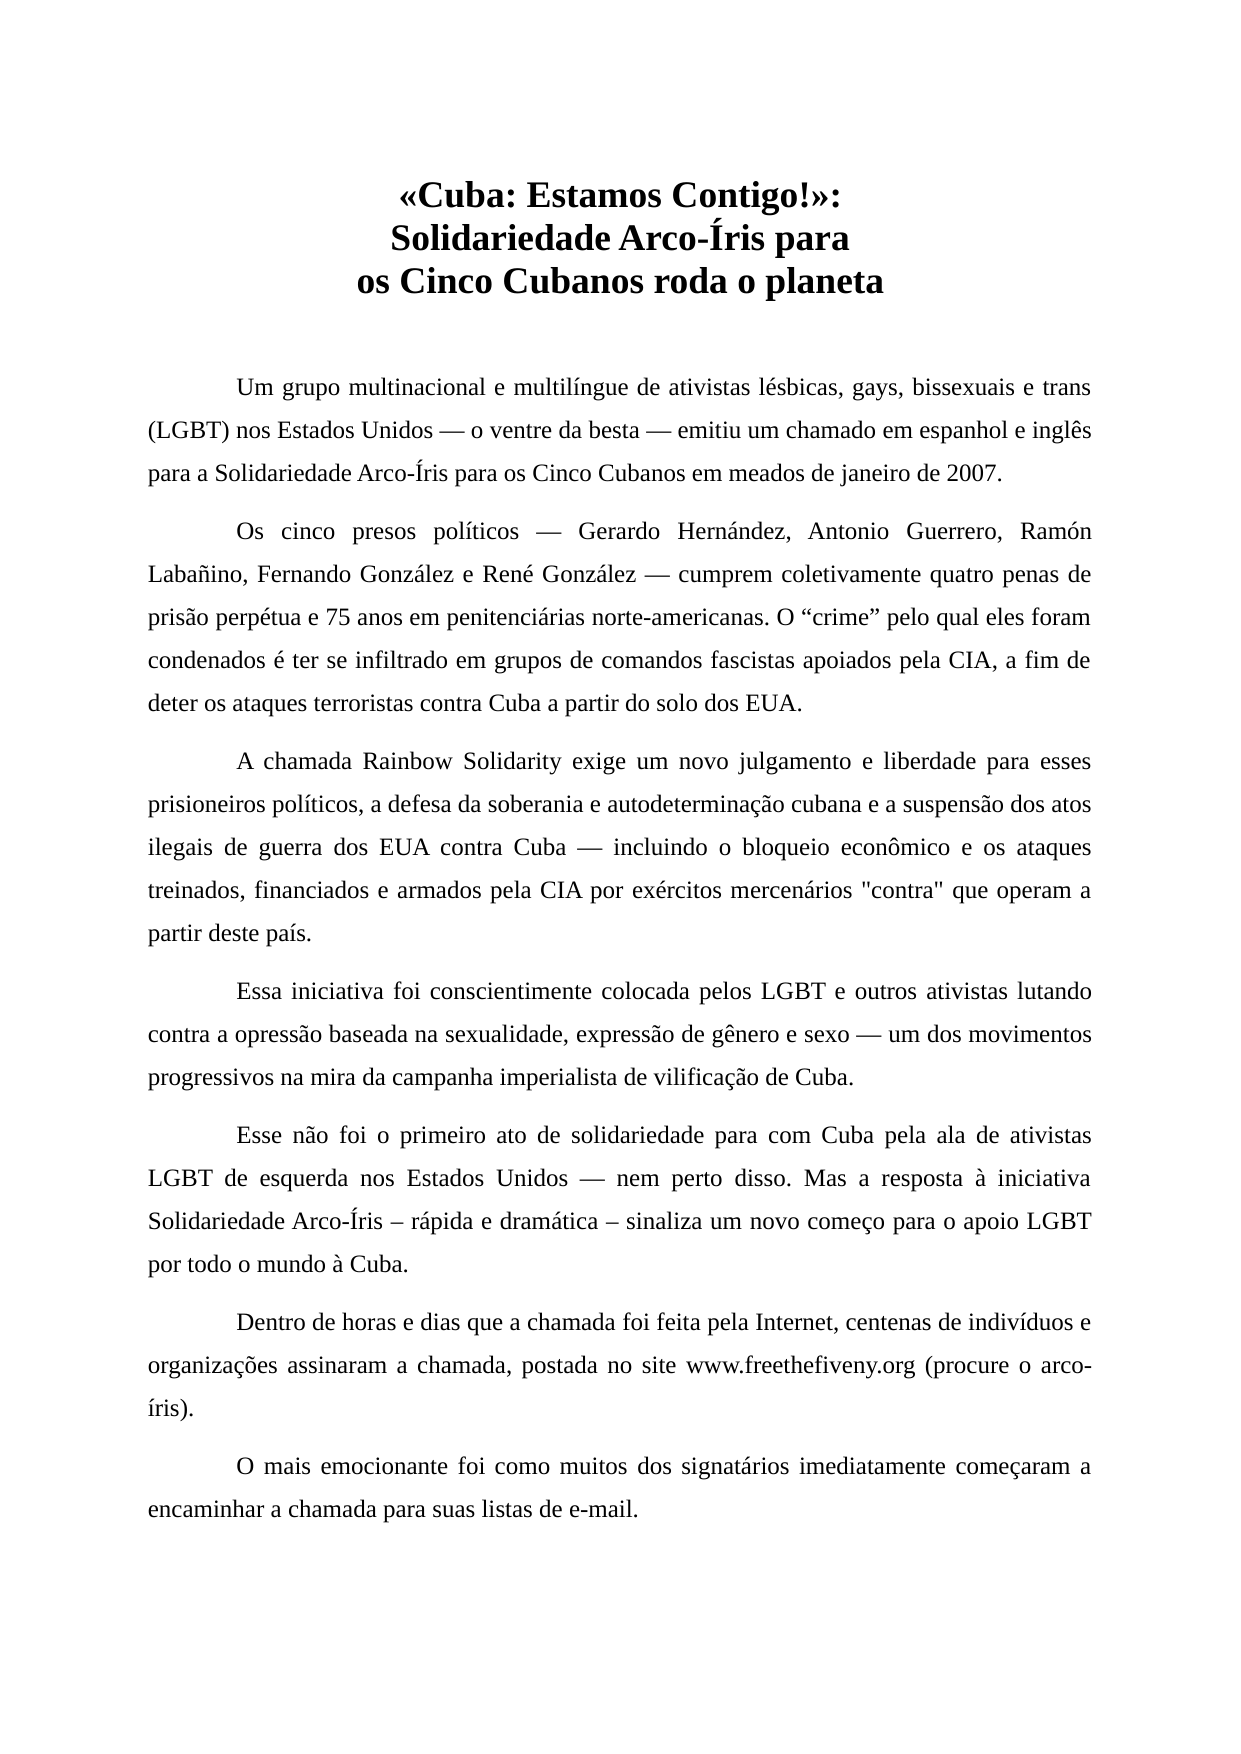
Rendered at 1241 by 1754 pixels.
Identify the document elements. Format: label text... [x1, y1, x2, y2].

text Essa iniciativa foi conscientimente colocada pelos LGBT e outros ativistas lutando contra a opressão baseada na sexualidade, expressão de gênero e sexo — um dos movimentos progressivos na mira da campanha imperialista de vilificação de Cuba. [148, 976, 1093, 1091]
text A chamada Rainbow Solidarity exige um novo julgamento e liberdade para esses prisioneiros políticos, a defesa da soberania e autodeterminação cubana e a suspensão dos atos ilegais de guerra dos EUA contra Cuba — incluindo o bloqueio econômico e os ataques treinados, financiados e armados pela CIA por exércitos mercenários "contra" que operam a partir deste país. [148, 746, 1093, 947]
subtitle «Cuba: Estamos Contigo!»: Solidariedade Arco-Íris para os Cinco Cubanos roda o planeta [148, 172, 1093, 302]
text Um grupo multinacional e multilíngue de ativistas lésbicas, gays, bissexuais e trans (LGBT) nos Estados Unidos — o ventre da besta — emitiu um chamado em espanhol e inglês para a Solidariedade Arco-Íris para os Cinco Cubanos em meados de janeiro de 2007. [148, 372, 1093, 487]
text Esse não foi o primeiro ato de solidariedade para com Cuba pela ala de ativistas LGBT de esquerda nos Estados Unidos — nem perto disso. Mas a resposta à iniciativa Solidariedade Arco-Íris – rápida e dramática – sinaliza um novo começo para o apoio LGBT por todo o mundo à Cuba. [148, 1120, 1093, 1278]
text O mais emocionante foi como muitos dos signatários imediatamente começaram a encaminhar a chamada para suas listas de e-mail. [148, 1451, 1093, 1523]
text Dentro de horas e dias que a chamada foi feita pela Internet, centenas de indivíduos e organizações assinaram a chamada, postada no site www.freethefiveny.org (procure o arco-íris). [148, 1307, 1093, 1422]
text Os cinco presos políticos — Gerardo Hernández, Antonio Guerrero, Ramón Labañino, Fernando González e René González — cumprem coletivamente quatro penas de prisão perpétua e 75 anos em penitenciárias norte-americanas. O “crime” pelo qual eles foram condenados é ter se infiltrado em grupos de comandos fascistas apoiados pela CIA, a fim de deter os ataques terroristas contra Cuba a partir do solo dos EUA. [148, 516, 1093, 717]
